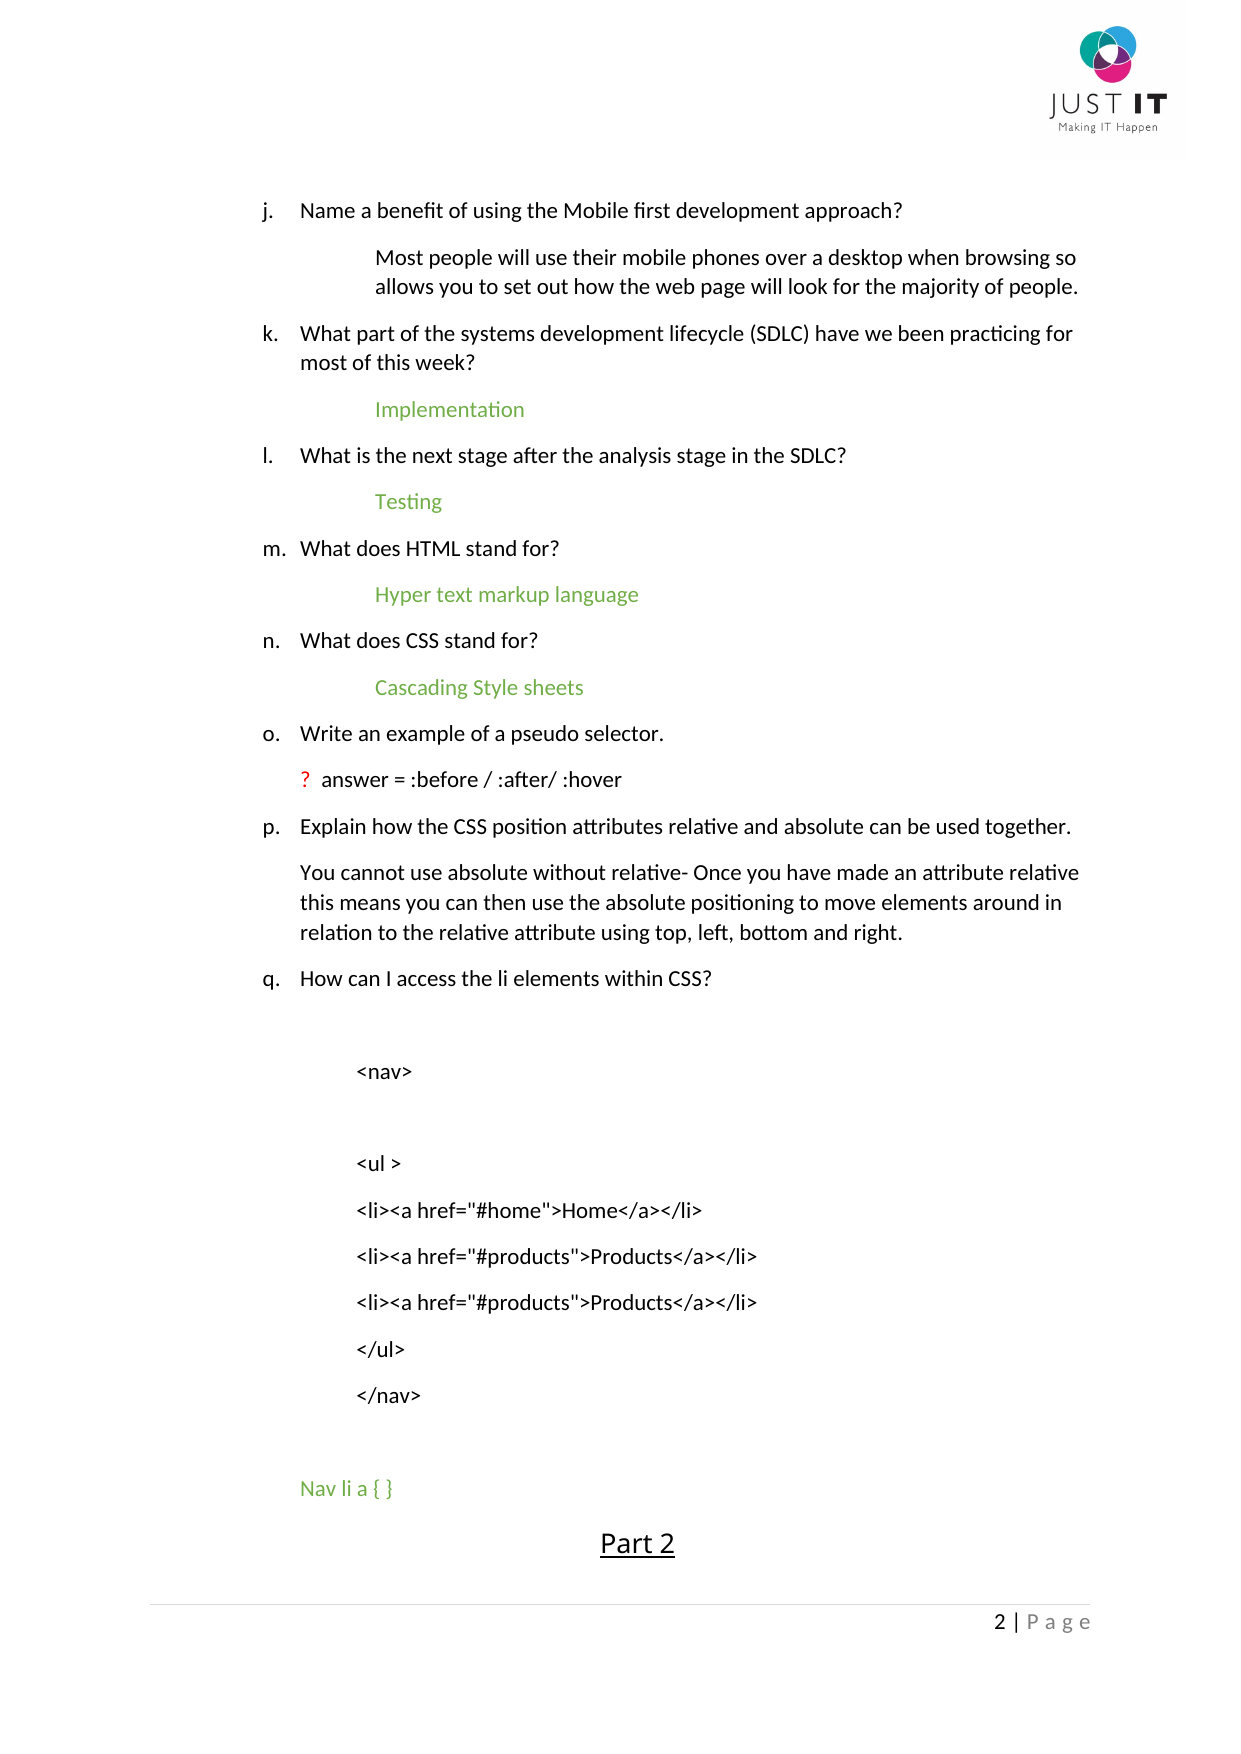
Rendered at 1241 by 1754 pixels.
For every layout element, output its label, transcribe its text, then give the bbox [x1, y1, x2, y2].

text <li><a href="#products">Products</a></li> [356, 1288, 1090, 1317]
list What does CSS stand for? [262, 627, 1090, 654]
text </ul> [356, 1335, 1090, 1363]
text <nav> [356, 1057, 1090, 1085]
list Testing [300, 487, 1090, 516]
list Cascading Style sheets [300, 673, 1090, 701]
text Implementation [300, 395, 1090, 423]
text <ul > [356, 1149, 1090, 1177]
text <li><a href="#products">Products</a></li> [356, 1242, 1090, 1270]
text Nav li a { } [150, 1474, 1090, 1502]
list Explain how the CSS position attributes relative and absolute can be used together. [262, 812, 1090, 840]
list What does HTML stand for? [262, 534, 1090, 562]
list What is the next stage after the analysis stage in the SDLC? [262, 441, 1090, 469]
text </nav> [356, 1381, 1090, 1409]
subtitle Part 2 [525, 1524, 1090, 1561]
list What part of the systems development lifecycle (SDLC) have we been practicing for most of this week? [262, 319, 1090, 376]
list Write an example of a pseudo selector. [262, 719, 1090, 747]
text Most people will use their mobile phones over a desktop when browsing so allows you to set out how the web page will look for the majority of people. [375, 243, 1090, 300]
list How can I access the li elements within CSS? [262, 964, 1090, 992]
text <li><a href="#home">Home</a></li> [356, 1196, 1090, 1224]
list Hyper text markup language [337, 580, 1090, 608]
list You cannot use absolute without relative- Once you have made an attribute relative this means you can then use the absolute positioning to move elements around in relation to the relative attribute using top, left, bottom and right. [300, 858, 1090, 946]
list Name a benefit of using the Mobile first development approach? [262, 196, 1090, 224]
list ? answer = :before / :after/ :hover [300, 766, 1090, 794]
